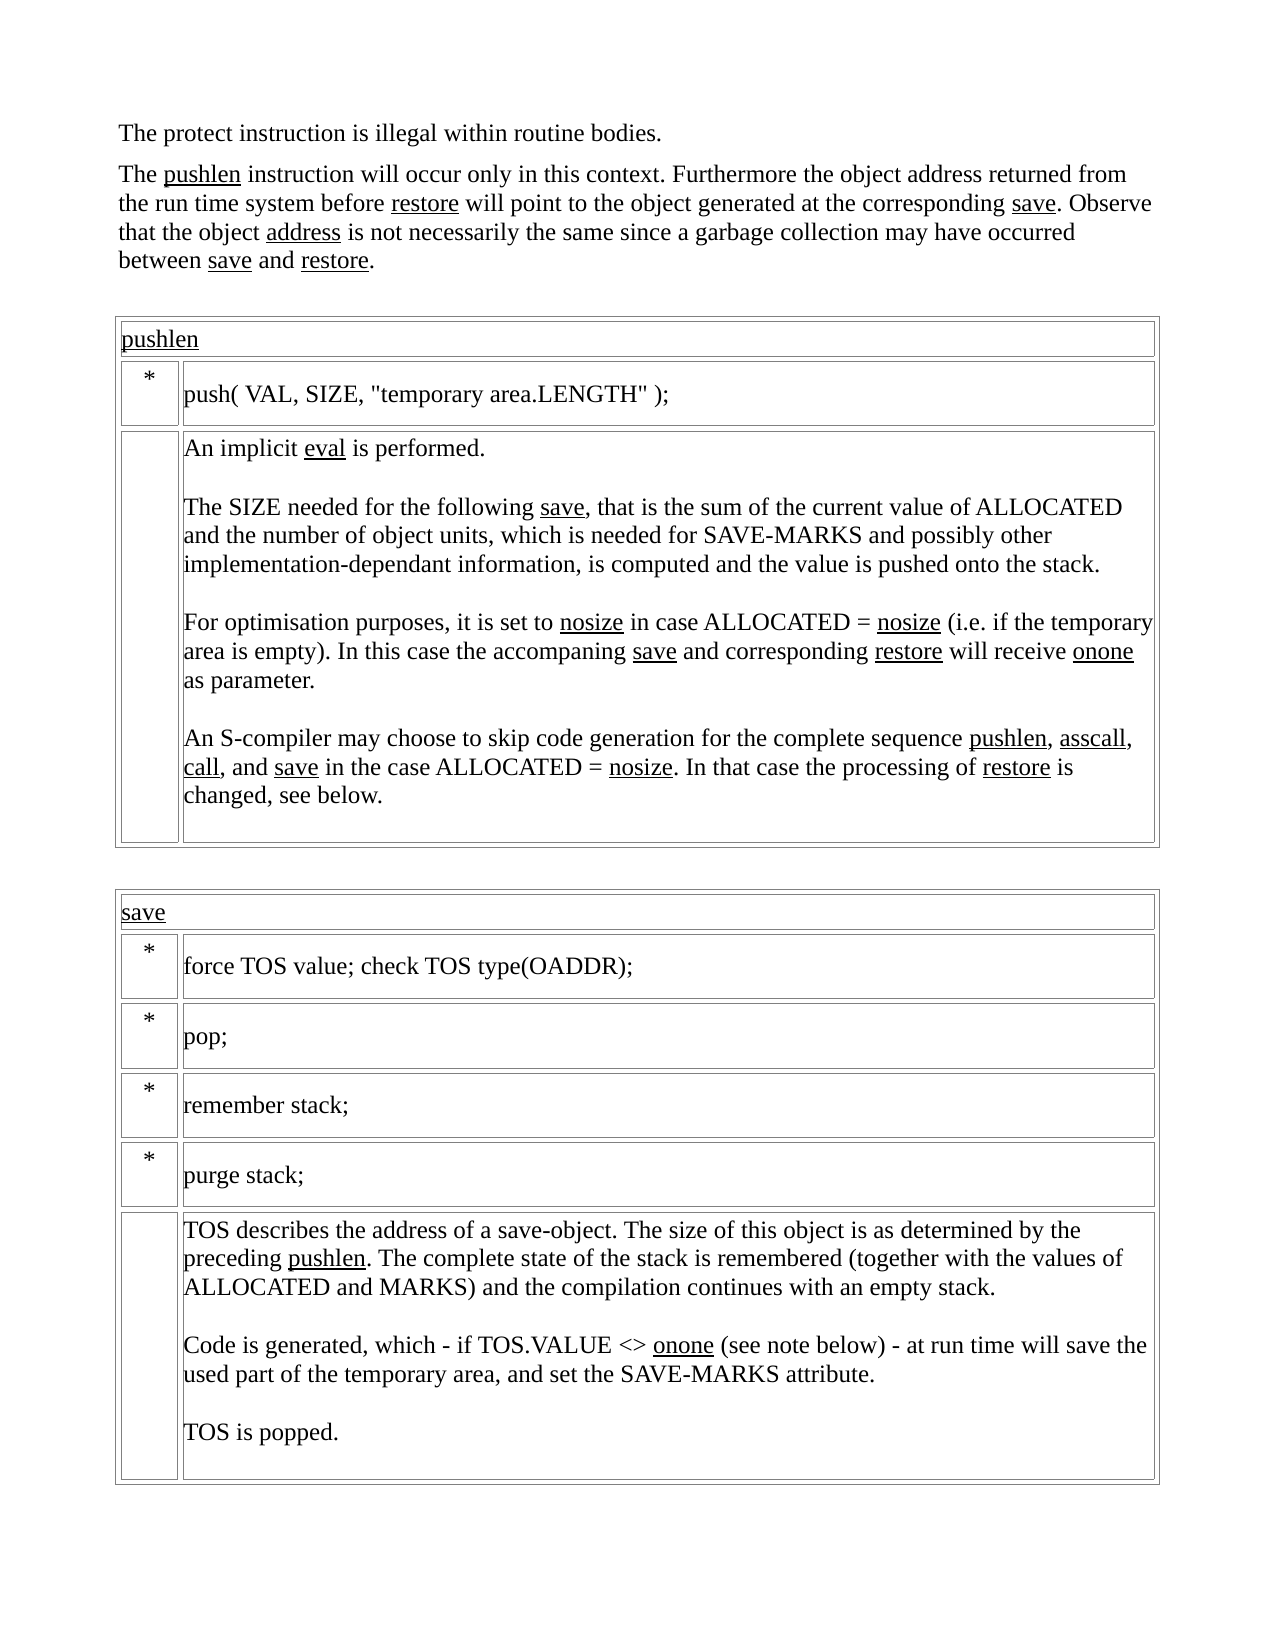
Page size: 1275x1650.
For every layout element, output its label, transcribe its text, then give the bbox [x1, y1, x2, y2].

text The pushlen instruction will occur only in this context. Furthermore the object address returned from the run time system before restore will point to the object generated at the corresponding save. Observe that the object address is not necessarily the same since a garbage collection may have occurred between save and restore. [118, 159, 1157, 274]
table_cell pop; [180, 998, 1157, 1067]
table_cell * [118, 998, 180, 1067]
table_cell [122, 432, 178, 842]
table_header save [118, 890, 1157, 928]
text The protect instruction is illegal within routine bodies. [118, 118, 1157, 147]
table_cell * [118, 1068, 180, 1137]
table_cell push( VAL, SIZE, "temporary area.LENGTH" ); [180, 356, 1157, 425]
table_cell remember stack; [180, 1068, 1157, 1137]
table_header pushlen [118, 317, 1157, 356]
table_cell * [118, 929, 180, 998]
table_cell * [118, 356, 180, 425]
table_cell [122, 1213, 177, 1478]
table_cell [118, 425, 180, 842]
table_cell force TOS value; check TOS type(OADDR); [180, 929, 1157, 998]
table_cell purge stack; [180, 1137, 1157, 1206]
table_cell TOS describes the address of a save-object. The size of this object is as determined by the preceding pushlen. The complete state of the stack is remembered (together with the values of ALLOCATED and MARKS) and the compilation continues with an empty stack. Code is generated, which - if TOS.VALUE <> onone (see note below) - at run time will save the used part of the temporary area, and set the SAVE-MARKS attribute. TOS is popped. [180, 1206, 1157, 1478]
table_cell An implicit eval is performed. The SIZE needed for the following save, that is the sum of the current value of ALLOCATED and the number of object units, which is needed for SAVE-MARKS and possibly other implementation-dependant information, is computed and the value is pushed onto the stack. For optimisation purposes, it is set to nosize in case ALLOCATED = nosize (i.e. if the temporary area is empty). In this case the accompaning save and corresponding restore will receive onone as parameter. An S-compiler may choose to skip code generation for the complete sequence pushlen, asscall, call, and save in the case ALLOCATED = nosize. In that case the processing of restore is changed, see below. [180, 425, 1157, 842]
table_cell * [118, 1137, 180, 1206]
table_cell [118, 1206, 180, 1478]
